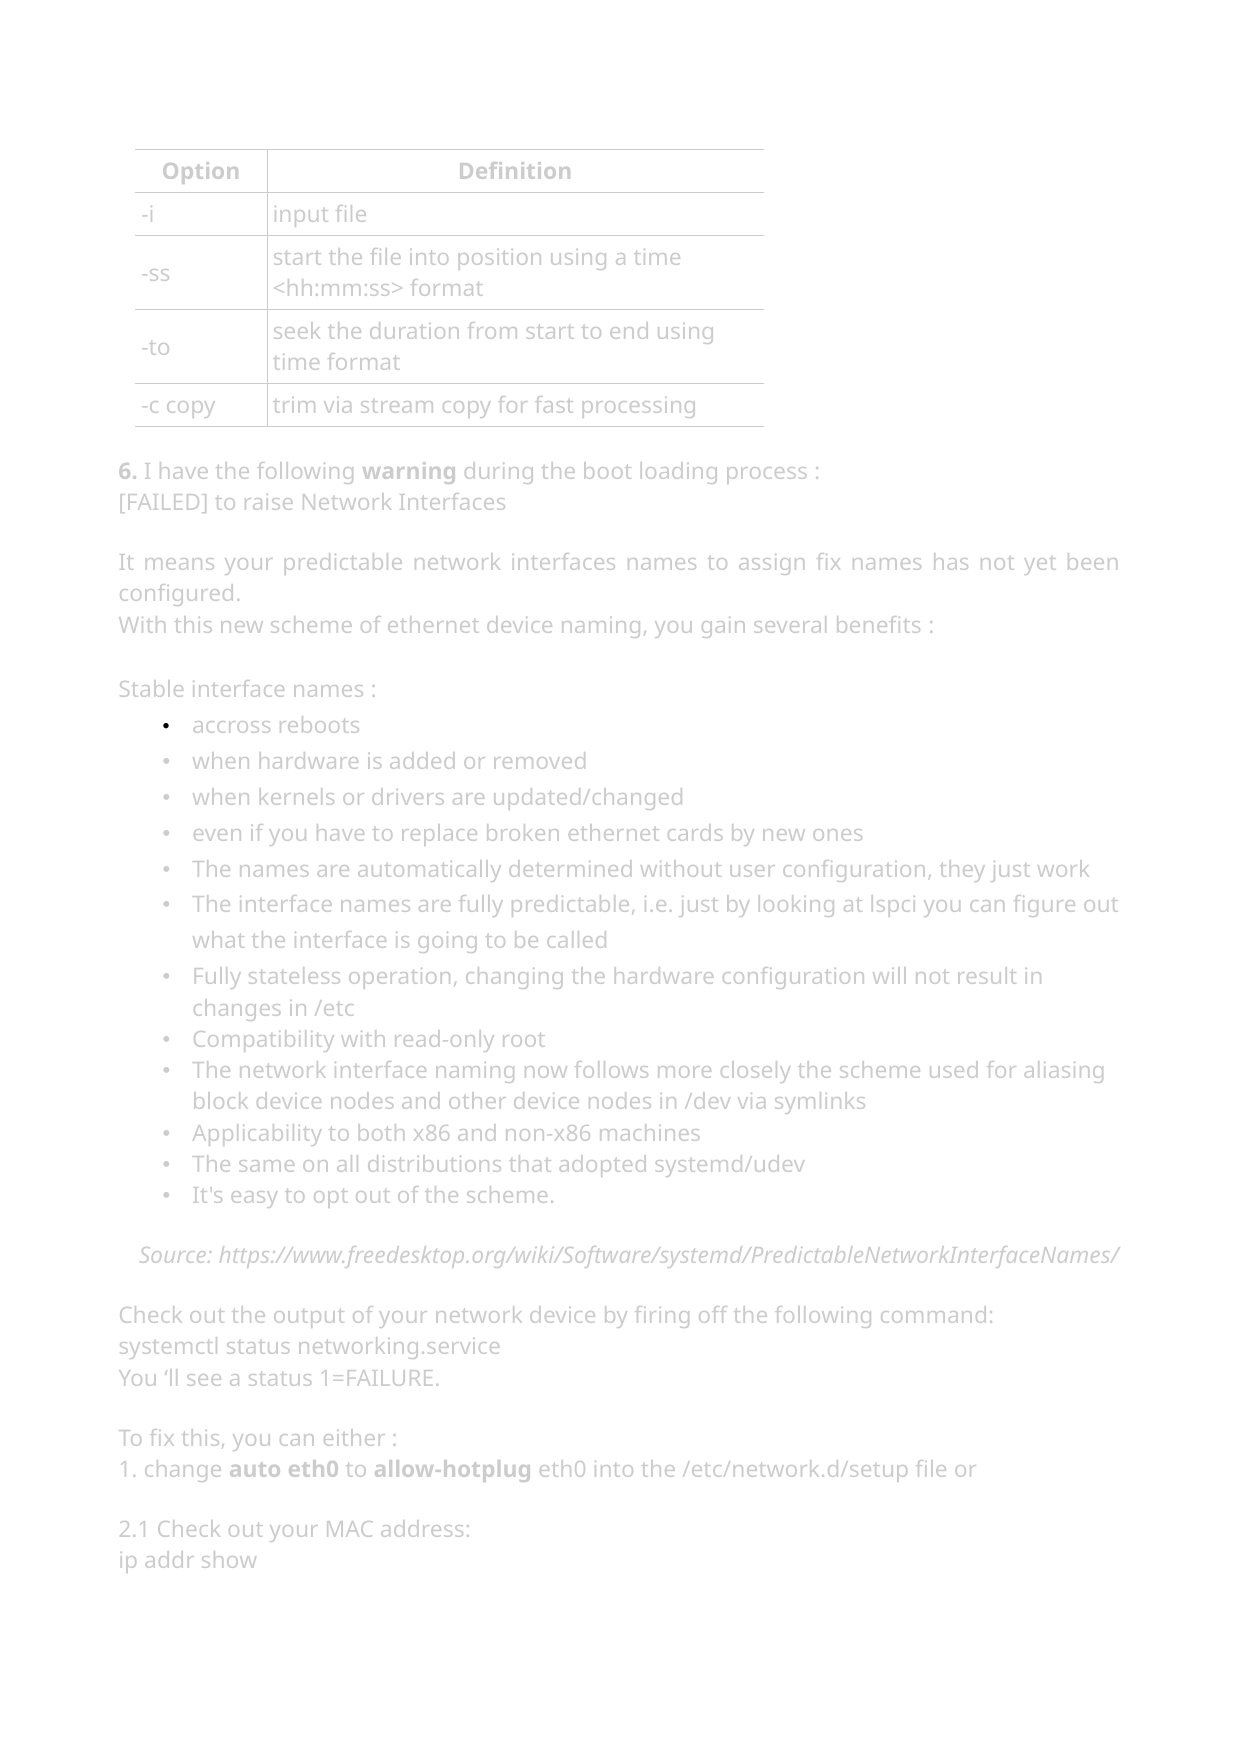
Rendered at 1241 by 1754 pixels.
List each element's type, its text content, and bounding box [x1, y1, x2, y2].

list The same on all distributions that adopted systemd/udev [162, 1148, 1122, 1179]
list Fully stateless operation, changing the hardware configuration will not result in changes in /etc [162, 960, 1122, 1023]
table_cell -i [135, 193, 267, 235]
list The names are automatically determined without user configuration, they just work [162, 852, 1122, 884]
text Source: https://www.freedesktop.org/wiki/Software/systemd/PredictableNetworkInterfaceNames/ [118, 1239, 1122, 1270]
text It means your predictable network interfaces names to assign fix names has not yet been configured. [118, 546, 1122, 608]
table_cell input file [268, 193, 763, 235]
list accross reboots [162, 709, 1122, 740]
text 6. I have the following warning during the boot loading process : [118, 455, 1122, 486]
text To fix this, you can either : [118, 1422, 1122, 1453]
list The network interface naming now follows more closely the scheme used for aliasing block device nodes and other device nodes in /dev via symlinks [162, 1054, 1122, 1117]
table_cell seek the duration from start to end using time format [268, 310, 763, 383]
table_cell start the file into position using a time <hh:mm:ss> format [268, 236, 763, 309]
table_header Option [135, 150, 267, 192]
text Stable interface names : [118, 673, 1122, 704]
table_cell -ss [135, 236, 267, 309]
list when kernels or drivers are updated/changed [162, 781, 1122, 812]
list Applicability to both x86 and non-x86 machines [162, 1117, 1122, 1148]
list Compatibility with read-only root [162, 1023, 1122, 1054]
text 2.1 Check out your MAC address: [118, 1513, 1122, 1544]
list when hardware is added or removed [162, 745, 1122, 776]
table_cell -c copy [135, 384, 267, 426]
list The interface names are fully predictable, i.e. just by looking at lspci you can figure out what the interface is going to be called [162, 888, 1122, 956]
text systemctl status networking.service [118, 1330, 1122, 1362]
text ip addr show [118, 1544, 1122, 1575]
text Check out the output of your network device by firing off the following command: [118, 1299, 1122, 1330]
text With this new scheme of ethernet device naming, you gain several benefits : [118, 608, 1122, 640]
text You ‘ll see a status 1=FAILURE. [118, 1362, 1122, 1393]
table_cell trim via stream copy for fast processing [268, 384, 763, 426]
list It's easy to opt out of the scheme. [162, 1179, 1122, 1210]
table_header Definition [268, 150, 763, 192]
table_cell -to [135, 310, 267, 383]
text 1. change auto eth0 to allow-hotplug eth0 into the /etc/network.d/setup file or [118, 1453, 1122, 1484]
list even if you have to replace broken ethernet cards by new ones [162, 817, 1122, 848]
text [FAILED] to raise Network Interfaces [118, 486, 1122, 517]
